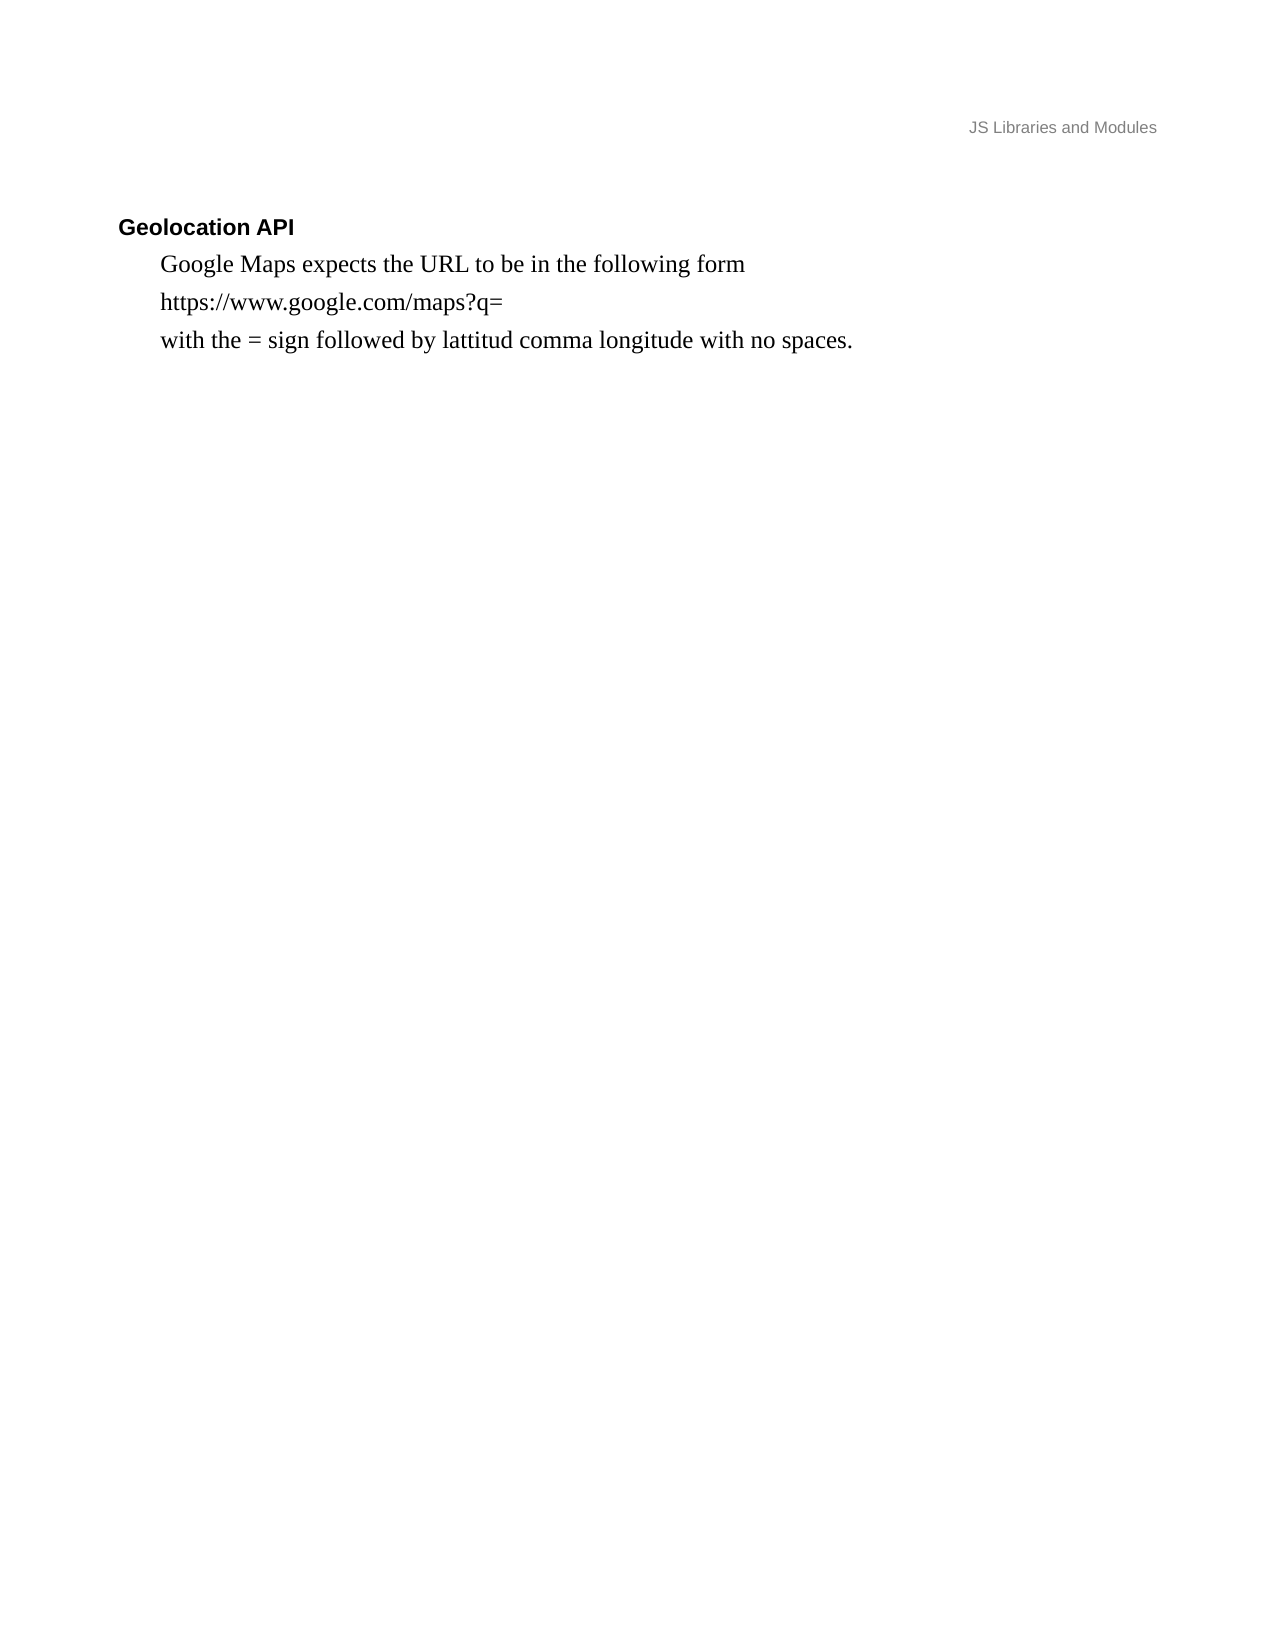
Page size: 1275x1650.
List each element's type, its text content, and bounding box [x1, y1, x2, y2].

text https://www.google.com/maps?q= [160, 287, 1157, 316]
subtitle Geolocation API [118, 214, 1157, 241]
text Google Maps expects the URL to be in the following form [160, 249, 1157, 278]
text with the = sign followed by lattitud comma longitude with no spaces. [160, 325, 1157, 354]
